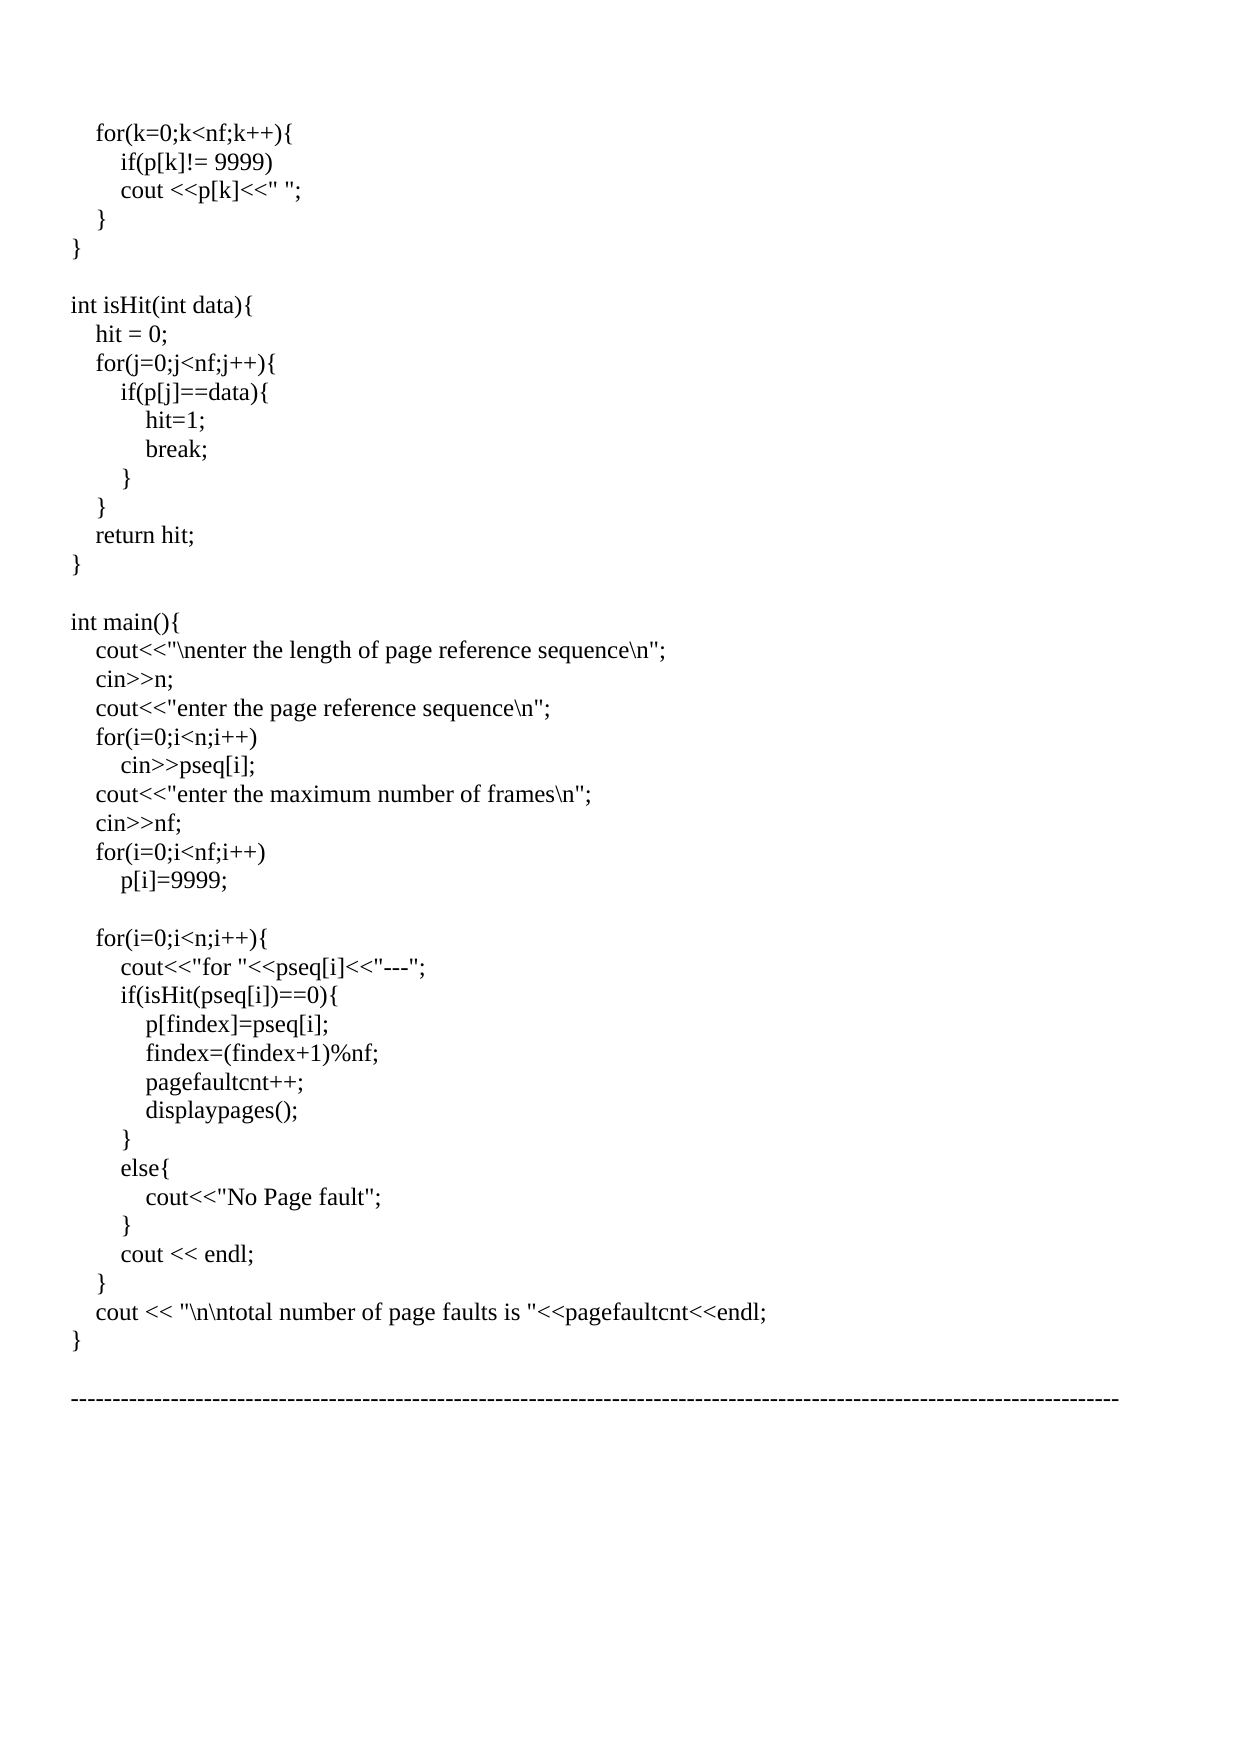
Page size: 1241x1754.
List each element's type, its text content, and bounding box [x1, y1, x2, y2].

text cout<<"for "<<pseq[i]<<"---"; [70, 952, 1123, 981]
text hit=1; [70, 406, 1123, 434]
text cout <<p[k]<<" "; [70, 176, 1123, 204]
text } [70, 1326, 1123, 1354]
text for(i=0;i<n;i++) [70, 722, 1123, 751]
text } [70, 1124, 1123, 1153]
text break; [70, 434, 1123, 463]
text pagefaultcnt++; [70, 1067, 1123, 1096]
text displaypages(); [70, 1096, 1123, 1124]
text cout<<"enter the maximum number of frames\n"; [70, 779, 1123, 808]
text if(p[k]!= 9999) [70, 147, 1123, 176]
text cout<<"\nenter the length of page reference sequence\n"; [70, 636, 1123, 664]
text } [70, 463, 1123, 492]
text cout << "\n\ntotal number of page faults is "<<pagefaultcnt<<endl; [70, 1297, 1123, 1326]
text cin>>n; [70, 664, 1123, 693]
text cout<<"enter the page reference sequence\n"; [70, 693, 1123, 722]
text } [70, 204, 1123, 233]
text return hit; [70, 521, 1123, 549]
text for(i=0;i<n;i++){ [70, 923, 1123, 952]
text cin>>pseq[i]; [70, 751, 1123, 779]
text int isHit(int data){ [70, 291, 1123, 319]
text cout<<"No Page fault"; [70, 1182, 1123, 1211]
text if(isHit(pseq[i])==0){ [70, 981, 1123, 1009]
text p[i]=9999; [70, 866, 1123, 894]
text hit = 0; [70, 319, 1123, 348]
text for(j=0;j<nf;j++){ [70, 348, 1123, 377]
text int main(){ [70, 607, 1123, 636]
text } [70, 549, 1123, 578]
text for(i=0;i<nf;i++) [70, 837, 1123, 866]
text cout << endl; [70, 1239, 1123, 1268]
text p[findex]=pseq[i]; [70, 1009, 1123, 1038]
text } [70, 1268, 1123, 1297]
text if(p[j]==data){ [70, 377, 1123, 406]
text for(k=0;k<nf;k++){ [70, 118, 1123, 147]
text else{ [70, 1153, 1123, 1182]
text } [70, 233, 1123, 262]
text } [70, 492, 1123, 521]
text } [70, 1211, 1123, 1239]
text cin>>nf; [70, 808, 1123, 837]
text findex=(findex+1)%nf; [70, 1038, 1123, 1067]
text ------------------------------------------------------------------------------------------------------------------------------ [70, 1383, 1123, 1412]
